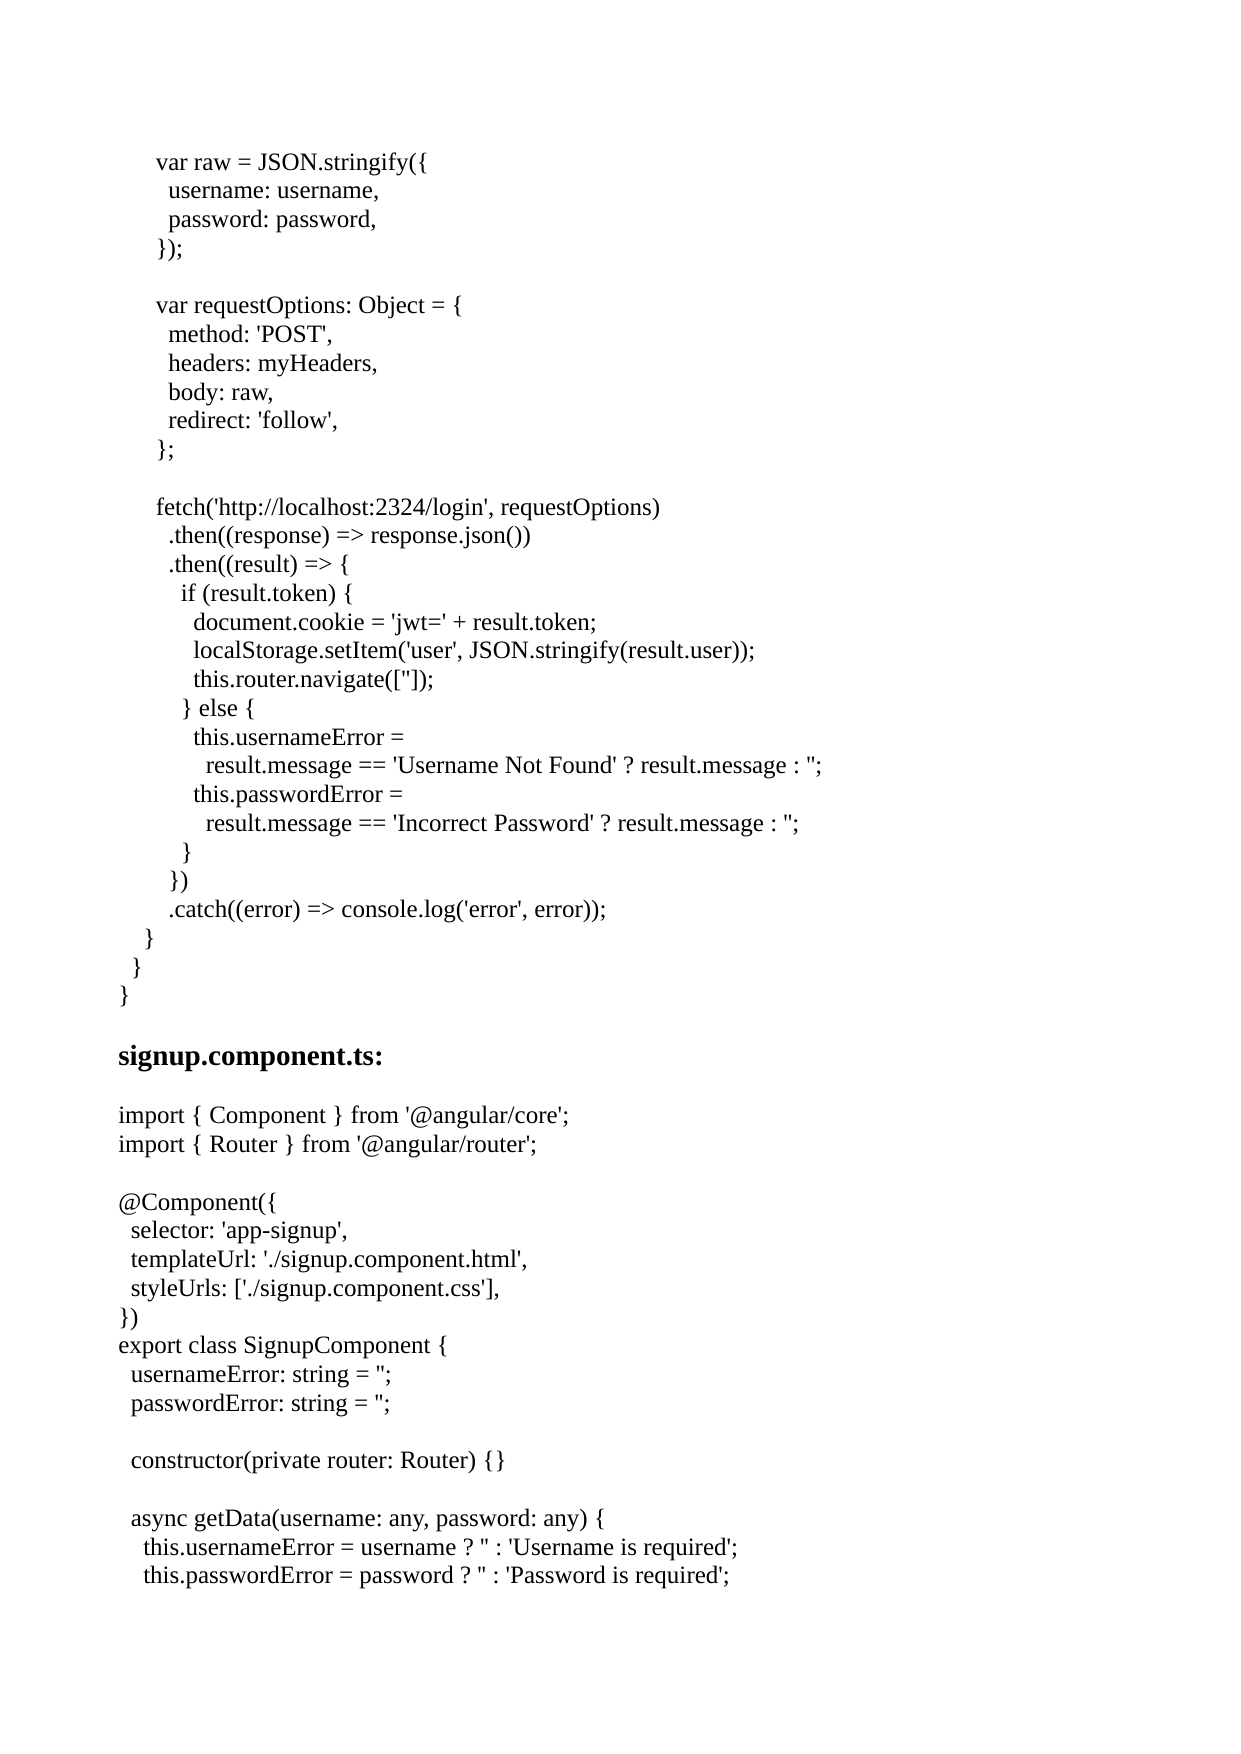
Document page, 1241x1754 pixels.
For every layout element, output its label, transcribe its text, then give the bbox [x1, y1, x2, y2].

text }) [118, 866, 1122, 894]
text @Component({ [118, 1187, 1122, 1215]
text result.message == 'Incorrect Password' ? result.message : ''; [118, 808, 1122, 837]
text this.usernameError = username ? '' : 'Username is required'; [118, 1532, 1122, 1560]
text headers: myHeaders, [118, 348, 1122, 377]
text templateUrl: './signup.component.html', [118, 1244, 1122, 1273]
text body: raw, [118, 377, 1122, 406]
text signup.component.ts: [118, 1038, 1122, 1072]
text this.passwordError = password ? '' : 'Password is required'; [118, 1560, 1122, 1589]
text var raw = JSON.stringify({ [118, 147, 1122, 176]
text method: 'POST', [118, 319, 1122, 348]
text }) [118, 1302, 1122, 1330]
text .then((response) => response.json()) [118, 521, 1122, 549]
text } [118, 837, 1122, 866]
text redirect: 'follow', [118, 406, 1122, 434]
text .catch((error) => console.log('error', error)); [118, 894, 1122, 923]
text import { Router } from '@angular/router'; [118, 1129, 1122, 1158]
text }); [118, 233, 1122, 262]
text password: password, [118, 204, 1122, 233]
text .then((result) => { [118, 549, 1122, 578]
text } [118, 981, 1122, 1009]
text async getData(username: any, password: any) { [118, 1503, 1122, 1532]
text } [118, 952, 1122, 981]
text } else { [118, 693, 1122, 722]
text fetch('http://localhost:2324/login', requestOptions) [118, 492, 1122, 521]
text import { Component } from '@angular/core'; [118, 1100, 1122, 1129]
text this.passwordError = [118, 779, 1122, 808]
text localStorage.setItem('user', JSON.stringify(result.user)); [118, 636, 1122, 664]
text result.message == 'Username Not Found' ? result.message : ''; [118, 751, 1122, 779]
text username: username, [118, 176, 1122, 204]
text this.usernameError = [118, 722, 1122, 751]
text this.router.navigate(['']); [118, 664, 1122, 693]
text export class SignupComponent { [118, 1330, 1122, 1359]
text selector: 'app-signup', [118, 1215, 1122, 1244]
text usernameError: string = ''; [118, 1359, 1122, 1388]
text }; [118, 434, 1122, 463]
text } [118, 923, 1122, 952]
text styleUrls: ['./signup.component.css'], [118, 1273, 1122, 1302]
text if (result.token) { [118, 578, 1122, 607]
text document.cookie = 'jwt=' + result.token; [118, 607, 1122, 636]
text constructor(private router: Router) {} [118, 1445, 1122, 1474]
text passwordError: string = ''; [118, 1388, 1122, 1417]
text var requestOptions: Object = { [118, 291, 1122, 319]
